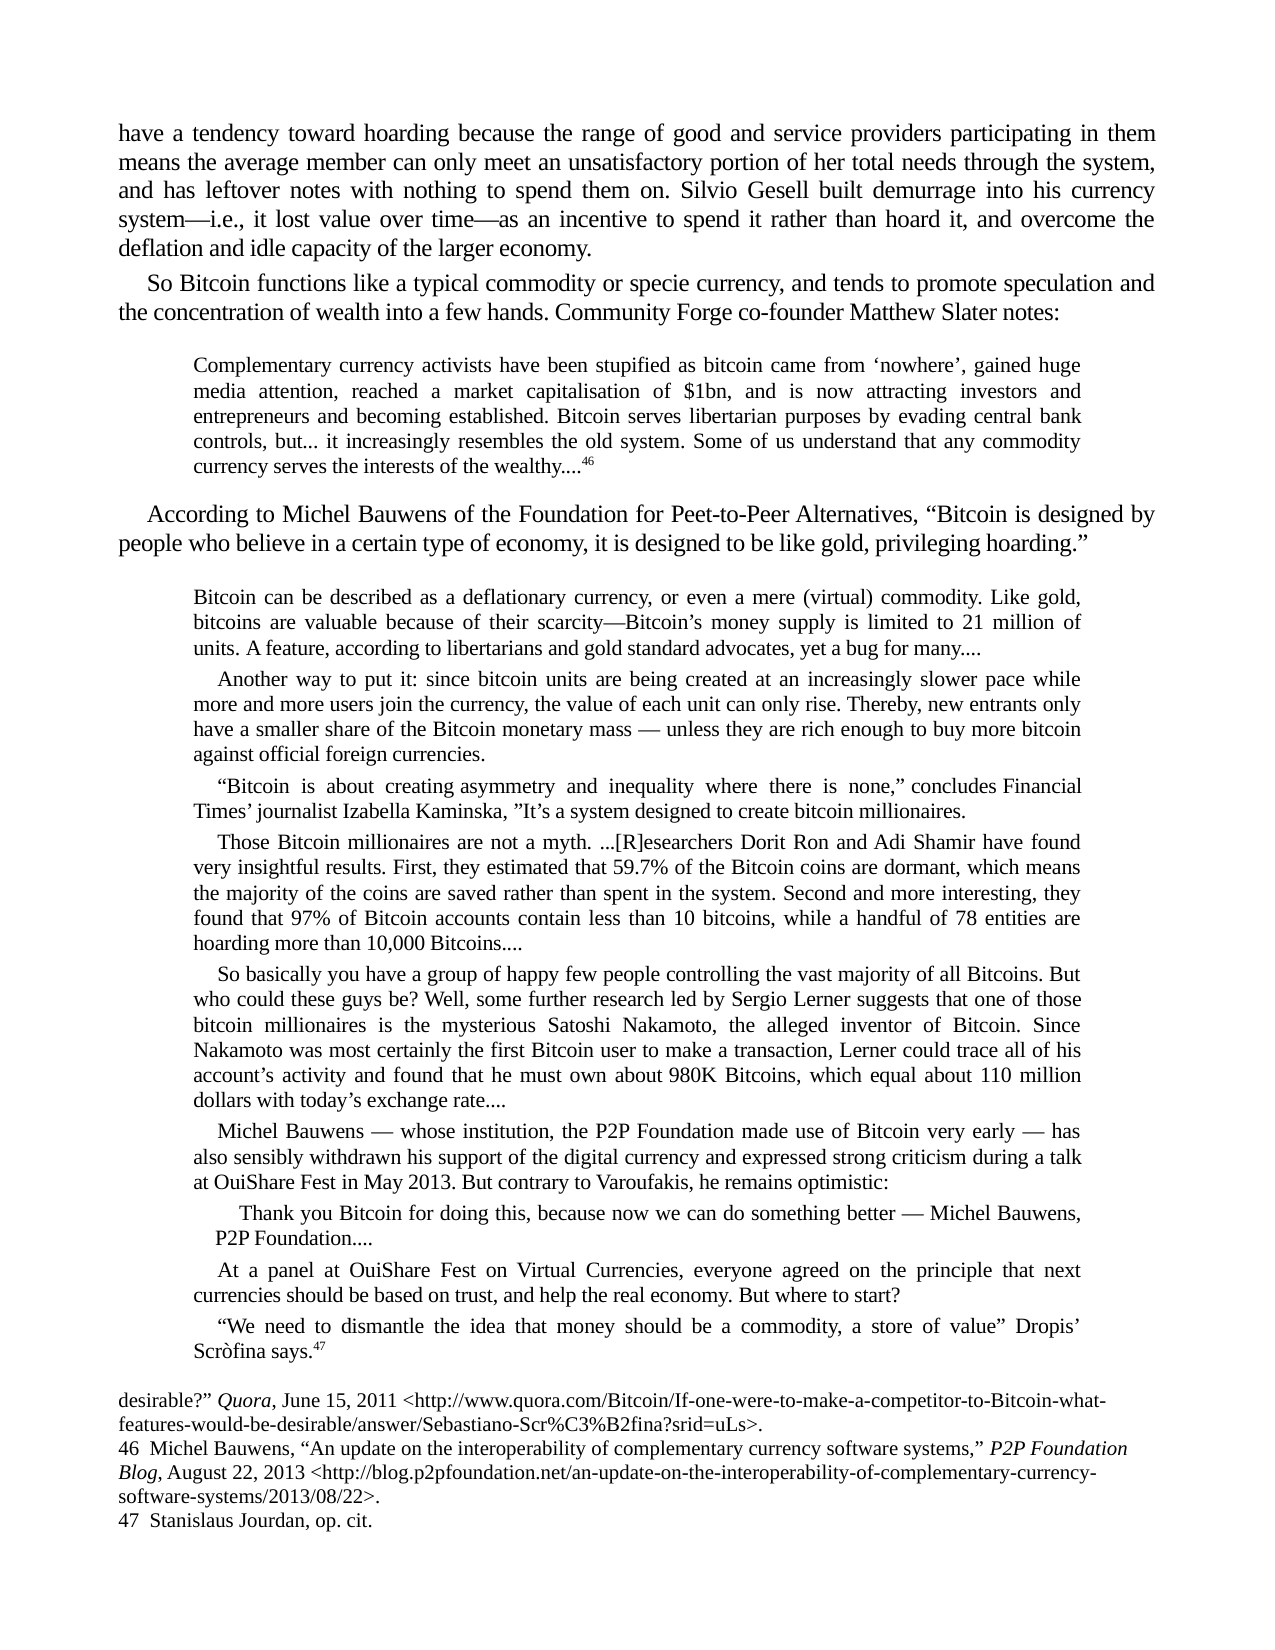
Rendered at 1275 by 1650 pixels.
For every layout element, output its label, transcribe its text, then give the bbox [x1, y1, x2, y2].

text Those Bitcoin millionaires are not a myth. ...[R]esearchers Dorit Ron and Adi Shamir have found very insightful results. First, they estimated that 59.7% of the Bitcoin coins are dormant, which means the majority of the coins are saved rather than spent in the system. Second and more interesting, they found that 97% of Bitcoin accounts contain less than 10 bitcoins, while a handful of 78 entities are hoarding more than 10,000 Bitcoins.... [193, 829, 1082, 955]
text Stanislaus Jourdan, op. cit. [118, 1508, 1157, 1532]
text Michel Bauwens — whose institution, the P2P Foundation made use of Bitcoin very early — has also sensibly withdrawn his support of the digital currency and expressed strong criticism during a talk at OuiShare Fest in May 2013. But contrary to Varoufakis, he remains optimistic: [193, 1118, 1082, 1194]
text Michel Bauwens, “An update on the interoperability of complementary currency software systems,” P2P Foundation Blog, August 22, 2013 <http://blog.p2pfoundation.net/an-update-on-the-interoperability-of-complementary-currency-software-systems/2013/08/22>. [118, 1436, 1157, 1508]
text desirable?” Quora, June 15, 2011 <http://www.quora.com/Bitcoin/If-one-were-to-make-a-competitor-to-Bitcoin-what-features-would-be-desirable/answer/Sebastiano-Scr%C3%B2fina?srid=uLs>. [118, 1387, 1157, 1436]
text Thank you Bitcoin for doing this, because now we can do something better — Michel Bauwens, P2P Foundation.... [215, 1200, 1082, 1251]
text “Bitcoin is about creating asymmetry and inequality where there is none,” concludes Financial Times’ journalist Izabella Kaminska, ”It’s a system designed to create bitcoin millionaires. [193, 773, 1082, 823]
text So Bitcoin functions like a typical commodity or specie currency, and tends to promote speculation and the concentration of wealth into a few hands. Community Forge co-founder Matthew Slater notes: [118, 268, 1157, 325]
text Another way to put it: since bitcoin units are being created at an increasingly slower pace while more and more users join the currency, the value of each unit can only rise. Thereby, new entrants only have a smaller share of the Bitcoin monetary mass — unless they are rich enough to buy more bitcoin against official foreign currencies. [193, 666, 1082, 767]
text have a tendency toward hoarding because the range of good and service providers participating in them means the average member can only meet an unsatisfactory portion of her total needs through the system, and has leftover notes with nothing to spend them on. Silvio Gesell built demurrage into his currency system—i.e., it lost value over time—as an incentive to spend it rather than hoard it, and overcome the deflation and idle capacity of the larger economy. [118, 118, 1157, 262]
text At a panel at OuiShare Fest on Virtual Currencies, everyone agreed on the principle that next currencies should be based on trust, and help the real economy. But where to start? [193, 1257, 1082, 1307]
text “We need to dismantle the idea that money should be a commodity, a store of value” Dropis’ Scròfina says. [193, 1313, 1082, 1363]
text According to Michel Bauwens of the Foundation for Peet-to-Peer Alternatives, “Bitcoin is designed by people who believe in a certain type of economy, it is designed to be like gold, privileging hoarding.” [118, 499, 1157, 557]
text So basically you have a group of happy few people controlling the vast majority of all Bitcoins. But who could these guys be? Well, some further research led by Sergio Lerner suggests that one of those bitcoin millionaires is the mysterious Satoshi Nakamoto, the alleged inventor of Bitcoin. Since Nakamoto was most certainly the first Bitcoin user to make a transaction, Lerner could trace all of his account’s activity and found that he must own about 980K Bitcoins, which equal about 110 million dollars with today’s exchange rate.... [193, 961, 1082, 1112]
text Complementary currency activists have been stupified as bitcoin came from ‘nowhere’, gained huge media attention, reached a market capitalisation of $1bn, and is now attracting investors and entrepreneurs and becoming established. Bitcoin serves libertarian purposes by evading central bank controls, but... it increasingly resembles the old system. Some of us understand that any commodity currency serves the interests of the wealthy.... [193, 352, 1082, 478]
text Bitcoin can be described as a deflationary currency, or even a mere (virtual) commodity. Like gold, bitcoins are valuable because of their scarcity—Bitcoin’s money supply is limited to 21 million of units. A feature, according to libertarians and gold standard advocates, yet a bug for many.... [193, 584, 1082, 660]
